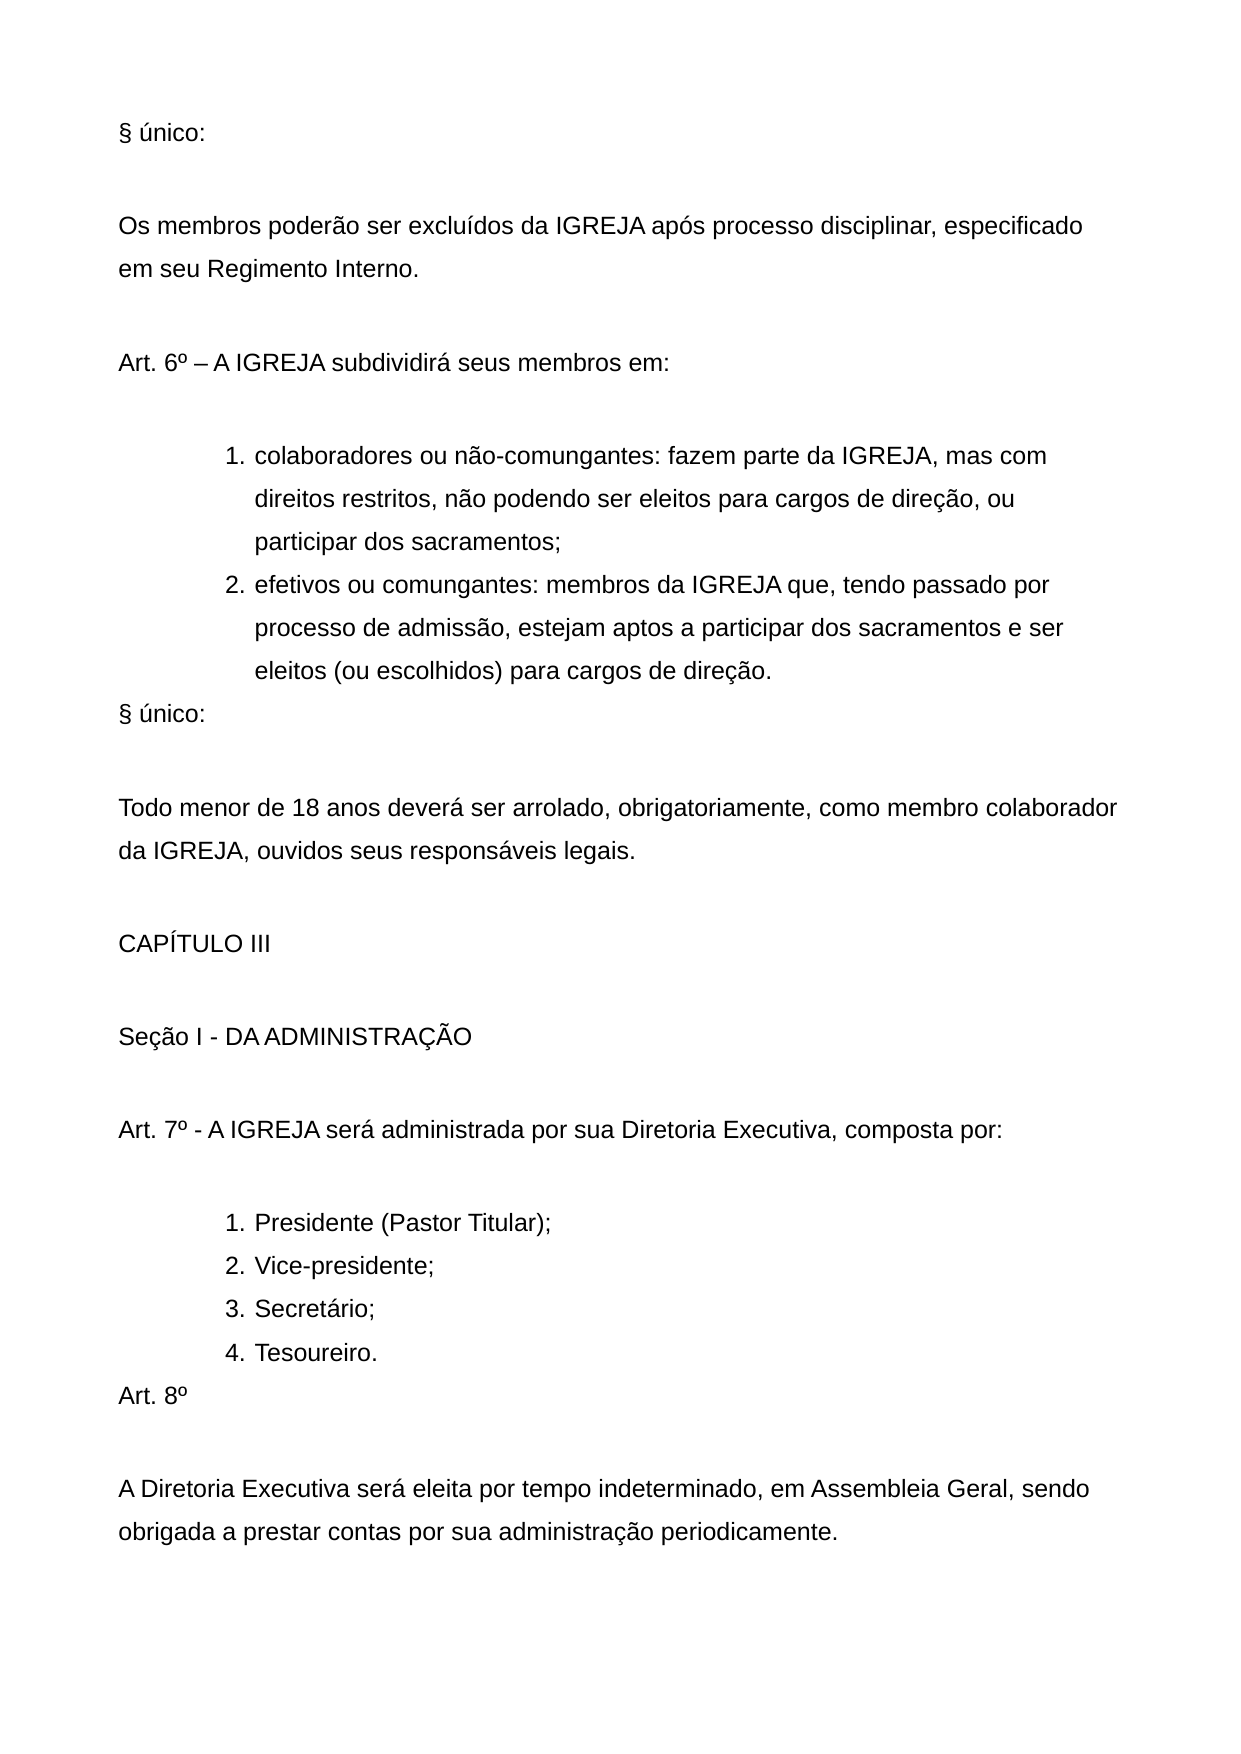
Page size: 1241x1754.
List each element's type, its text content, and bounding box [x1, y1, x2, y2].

list Tesoureiro. [225, 1337, 1122, 1366]
text § único: [118, 699, 1122, 728]
text Os membros poderão ser excluídos da IGREJA após processo disciplinar, especificado em seu Regimento Interno. [118, 211, 1122, 283]
text CAPÍTULO III [118, 929, 1122, 957]
list Presidente (Pastor Titular); [225, 1208, 1122, 1237]
list colaboradores ou não-comungantes: fazem parte da IGREJA, mas com direitos restritos, não podendo ser eleitos para cargos de direção, ou participar dos sacramentos; [225, 441, 1122, 556]
text § único: [118, 118, 1122, 147]
list Vice-presidente; [225, 1251, 1122, 1280]
text Art. 6º – A IGREJA subdividirá seus membros em: [118, 347, 1122, 376]
list efetivos ou comungantes: membros da IGREJA que, tendo passado por processo de admissão, estejam aptos a participar dos sacramentos e ser eleitos (ou escolhidos) para cargos de direção. [225, 570, 1122, 685]
text Todo menor de 18 anos deverá ser arrolado, obrigatoriamente, como membro colaborador da IGREJA, ouvidos seus responsáveis legais. [118, 792, 1122, 864]
text A Diretoria Executiva será eleita por tempo indeterminado, em Assembleia Geral, sendo obrigada a prestar contas por sua administração periodicamente. [118, 1474, 1122, 1546]
text Art. 7º - A IGREJA será administrada por sua Diretoria Executiva, composta por: [118, 1115, 1122, 1144]
list Secretário; [225, 1294, 1122, 1323]
text Seção I - DA ADMINISTRAÇÃO [118, 1022, 1122, 1051]
text Art. 8º [118, 1381, 1122, 1409]
